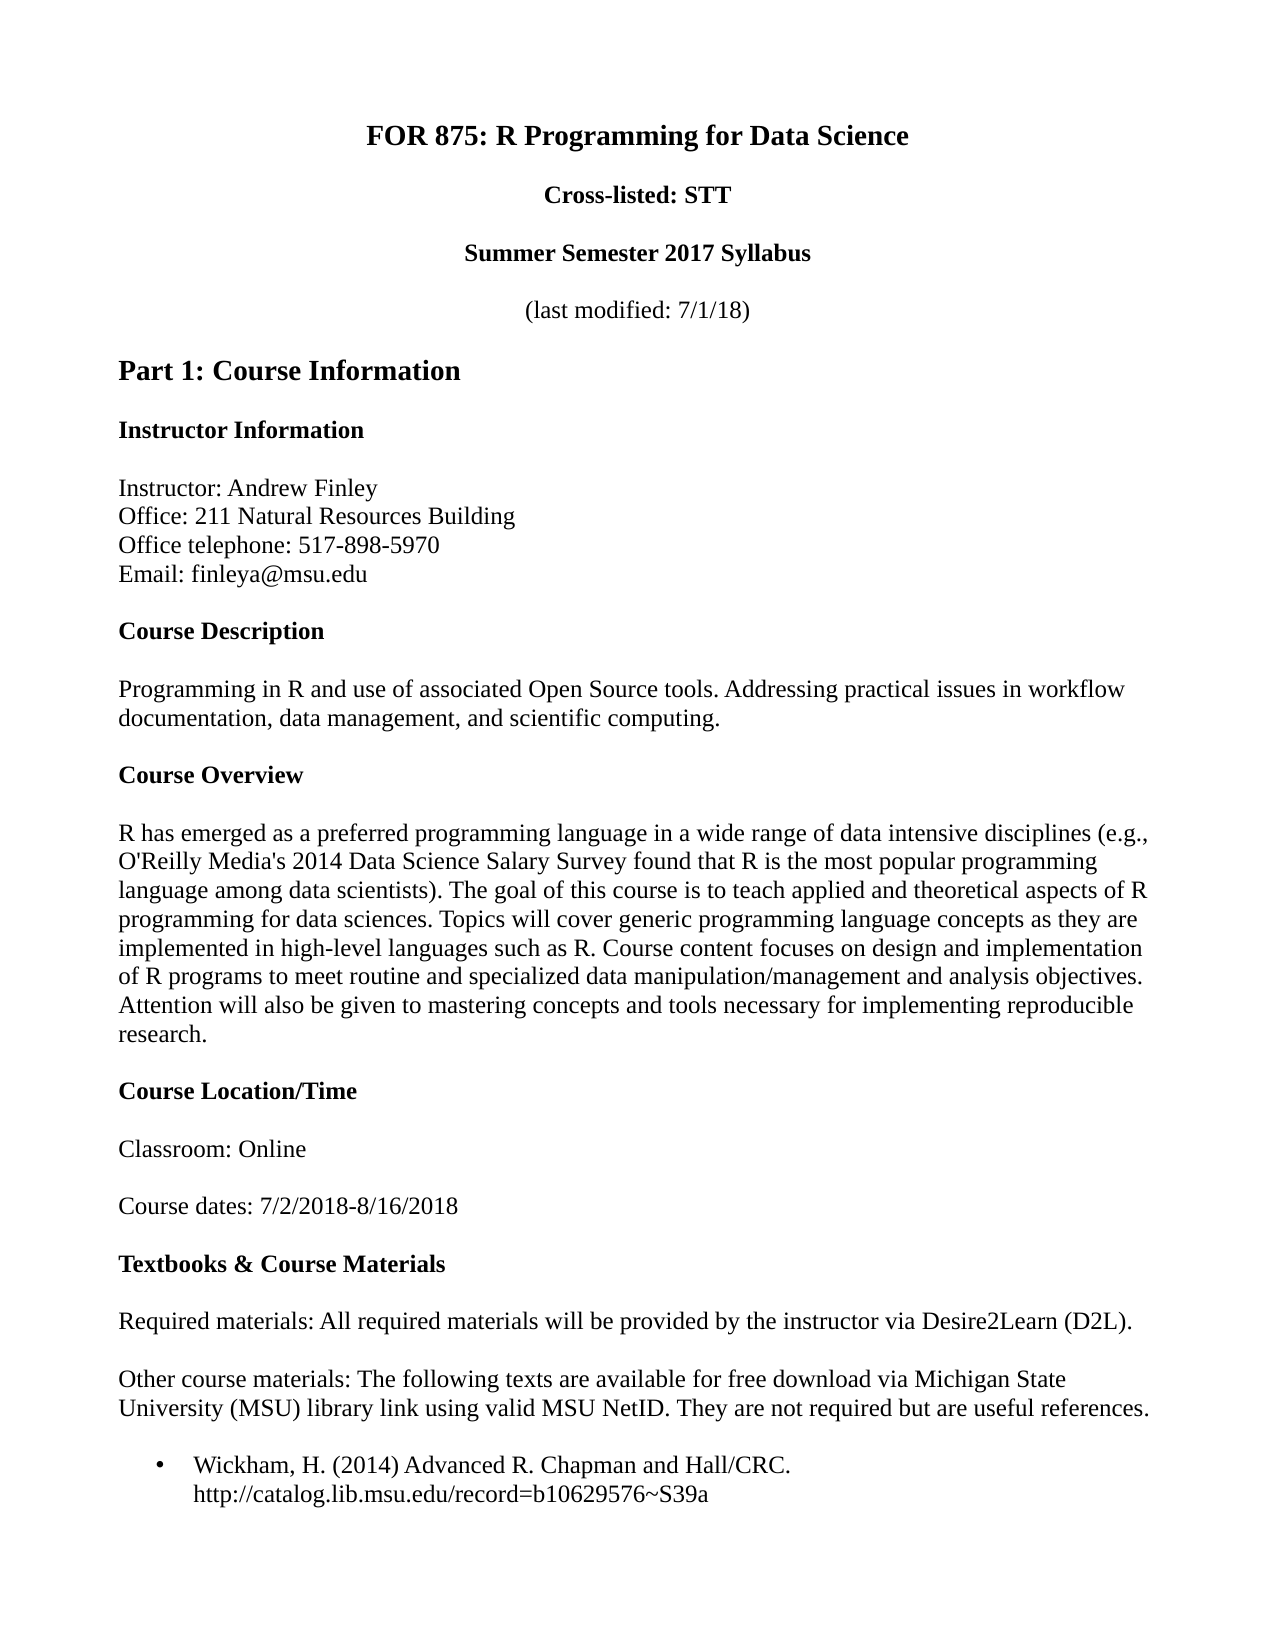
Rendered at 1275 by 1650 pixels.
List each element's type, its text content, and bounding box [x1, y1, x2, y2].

text Textbooks & Course Materials [118, 1249, 1157, 1278]
text Instructor Information [118, 415, 1157, 444]
text Email: finleya@msu.edu [118, 559, 1157, 588]
text Summer Semester 2017 Syllabus [118, 238, 1157, 267]
text Classroom: Online [118, 1134, 1157, 1163]
text Office: 211 Natural Resources Building [118, 501, 1157, 530]
text (last modified: 7/1/18) [118, 295, 1157, 324]
text Part 1: Course Information [118, 353, 1157, 386]
text Programming in R and use of associated Open Source tools. Addressing practical issues in workflow documentation, data management, and scientific computing. [118, 674, 1157, 731]
text Cross-listed: STT [118, 180, 1157, 209]
text Course Location/Time [118, 1076, 1157, 1105]
text FOR 875: R Programming for Data Science [118, 118, 1157, 152]
text Required materials: All required materials will be provided by the instructor via Desire2Learn (D2L). [118, 1306, 1157, 1335]
list Wickham, H. (2014) Advanced R. Chapman and Hall/CRC. http://catalog.lib.msu.edu/record=b10629576~S39a [156, 1450, 1157, 1508]
text Instructor: Andrew Finley [118, 473, 1157, 501]
text Office telephone: 517-898-5970 [118, 530, 1157, 559]
text Course Overview [118, 760, 1157, 789]
text Course Description [118, 616, 1157, 645]
text R has emerged as a preferred programming language in a wide range of data intensive disciplines (e.g., O'Reilly Media's 2014 Data Science Salary Survey found that R is the most popular programming language among data scientists). The goal of this course is to teach applied and theoretical aspects of R programming for data sciences. Topics will cover generic programming language concepts as they are implemented in high-level languages such as R. Course content focuses on design and implementation of R programs to meet routine and specialized data manipulation/management and analysis objectives. Attention will also be given to mastering concepts and tools necessary for implementing reproducible research. [118, 818, 1157, 1048]
text Other course materials: The following texts are available for free download via Michigan State University (MSU) library link using valid MSU NetID. They are not required but are useful references. [118, 1364, 1157, 1421]
text Course dates: 7/2/2018-8/16/2018 [118, 1191, 1157, 1220]
